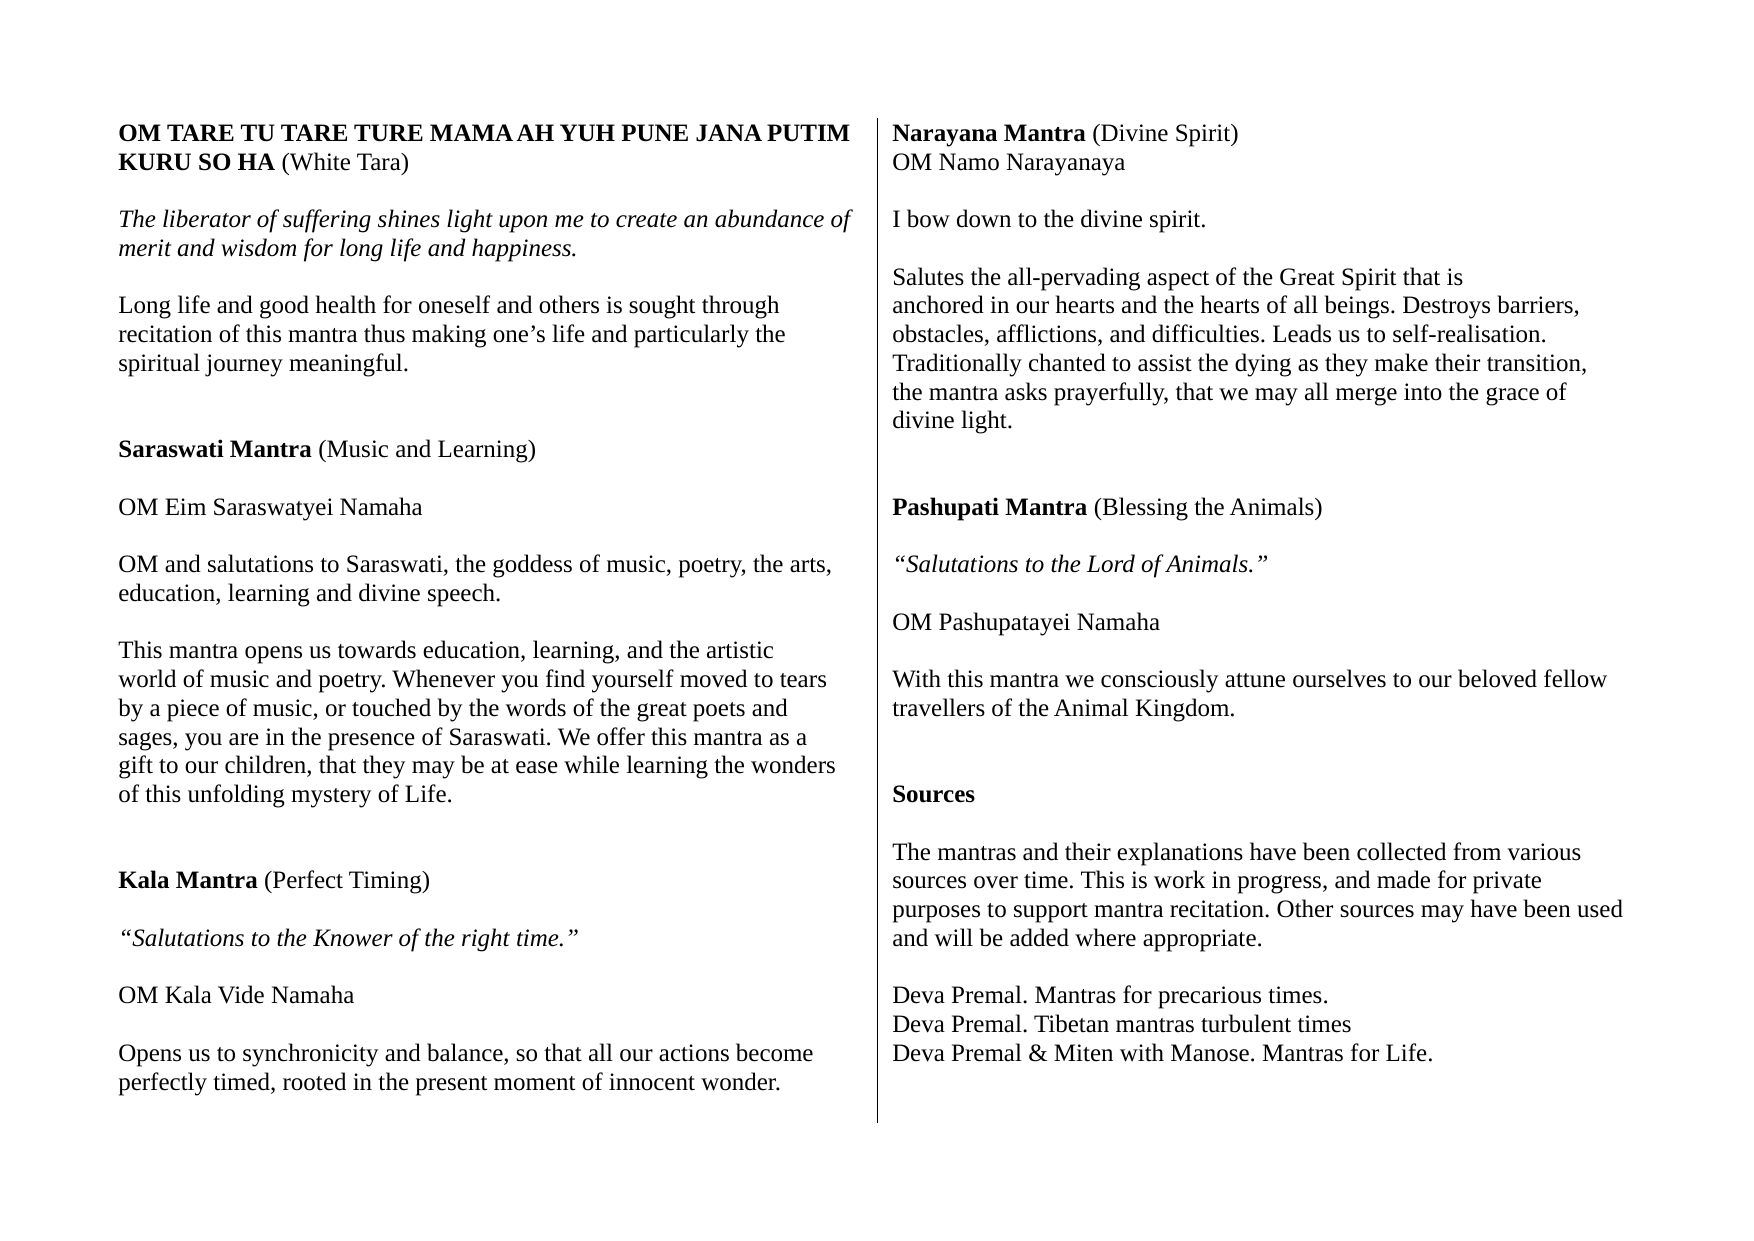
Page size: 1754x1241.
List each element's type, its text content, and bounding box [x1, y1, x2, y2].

text world of music and poetry. Whenever you find yourself moved to tears [118, 664, 862, 693]
text anchored in our hearts and the hearts of all beings. Destroys barriers, [892, 291, 1636, 319]
text Deva Premal & Miten with Manose. Mantras for Life. [892, 1038, 1636, 1067]
text Narayana Mantra (Divine Spirit) [892, 118, 1636, 147]
text sages, you are in the presence of Saraswati. We offer this mantra as a [118, 722, 862, 751]
text With this mantra we consciously attune ourselves to our beloved fellow travellers of the Animal Kingdom. [892, 664, 1636, 722]
text I bow down to the divine spirit. [892, 204, 1636, 233]
text The liberator of suffering shines light upon me to create an abundance of merit and wisdom for long life and happiness. [118, 204, 862, 262]
text Traditionally chanted to assist the dying as they make their transition, [892, 348, 1636, 377]
text Deva Premal. Tibetan mantras turbulent times [892, 1009, 1636, 1038]
text This mantra opens us towards education, learning, and the artistic [118, 636, 862, 664]
text Pashupati Mantra (Blessing the Animals) [892, 492, 1636, 521]
text OM Eim Saraswatyei Namaha [118, 492, 862, 521]
text Kala Mantra (Perfect Timing) [118, 866, 862, 894]
text OM Pashupatayei Namaha [892, 607, 1636, 636]
text divine light. [892, 406, 1636, 434]
text Saraswati Mantra (Music and Learning) [118, 434, 862, 463]
text gift to our children, that they may be at ease while learning the wonders [118, 751, 862, 779]
text Opens us to synchronicity and balance, so that all our actions become perfectly timed, rooted in the present moment of innocent wonder. [118, 1038, 862, 1096]
text of this unfolding mystery of Life. [118, 779, 862, 808]
text the mantra asks prayerfully, that we may all merge into the grace of [892, 377, 1636, 406]
text Long life and good health for oneself and others is sought through recitation of this mantra thus making one’s life and particularly the spiritual journey meaningful. [118, 291, 862, 377]
text Deva Premal. Mantras for precarious times. [892, 981, 1636, 1009]
text OM TARE TU TARE TURE MAMA AH YUH PUNE JANA PUTIM KURU SO HA (White Tara) [118, 118, 862, 176]
text Salutes the all-pervading aspect of the Great Spirit that is [892, 262, 1636, 291]
text education, learning and divine speech. [118, 578, 862, 607]
text OM Kala Vide Namaha [118, 981, 862, 1009]
text OM and salutations to Saraswati, the goddess of music, poetry, the arts, [118, 549, 862, 578]
text by a piece of music, or touched by the words of the great poets and [118, 693, 862, 722]
text “Salutations to the Knower of the right time.” [118, 923, 862, 952]
text Sources [892, 779, 1636, 808]
text The mantras and their explanations have been collected from various sources over time. This is work in progress, and made for private purposes to support mantra recitation. Other sources may have been used and will be added where appropriate. [892, 837, 1636, 952]
text obstacles, afflictions, and difficulties. Leads us to self-realisation. [892, 319, 1636, 348]
text OM Namo Narayanaya [892, 147, 1636, 176]
text “Salutations to the Lord of Animals.” [892, 549, 1636, 578]
